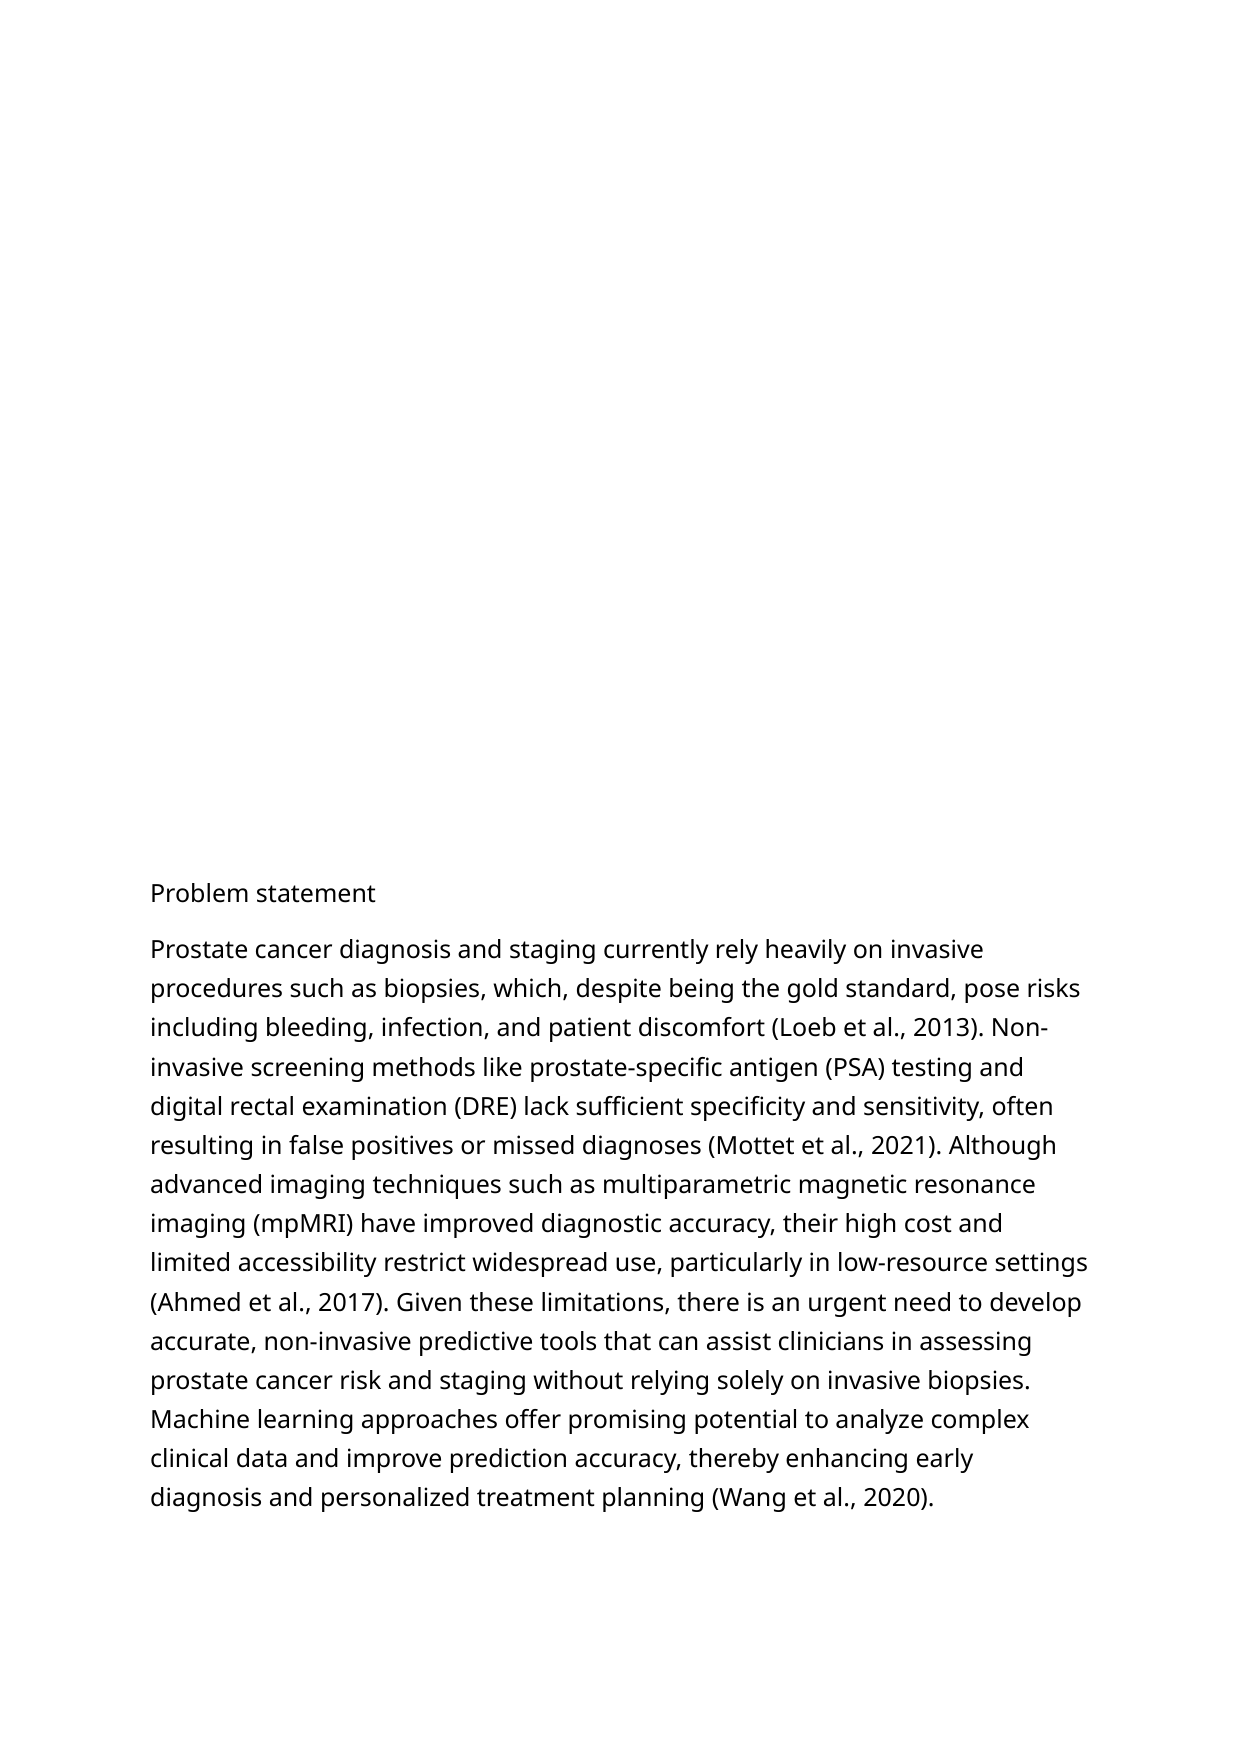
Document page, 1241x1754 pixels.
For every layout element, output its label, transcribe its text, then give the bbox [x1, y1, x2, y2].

text Prostate cancer diagnosis and staging currently rely heavily on invasive procedures such as biopsies, which, despite being the gold standard, pose risks including bleeding, infection, and patient discomfort (Loeb et al., 2013). Non-invasive screening methods like prostate-specific antigen (PSA) testing and digital rectal examination (DRE) lack sufficient specificity and sensitivity, often resulting in false positives or missed diagnoses (Mottet et al., 2021). Although advanced imaging techniques such as multiparametric magnetic resonance imaging (mpMRI) have improved diagnostic accuracy, their high cost and limited accessibility restrict widespread use, particularly in low-resource settings (Ahmed et al., 2017). Given these limitations, there is an urgent need to develop accurate, non-invasive predictive tools that can assist clinicians in assessing prostate cancer risk and staging without relying solely on invasive biopsies. Machine learning approaches offer promising potential to analyze complex clinical data and improve prediction accuracy, thereby enhancing early diagnosis and personalized treatment planning (Wang et al., 2020). [150, 932, 1090, 1514]
text Problem statement [150, 876, 1090, 910]
